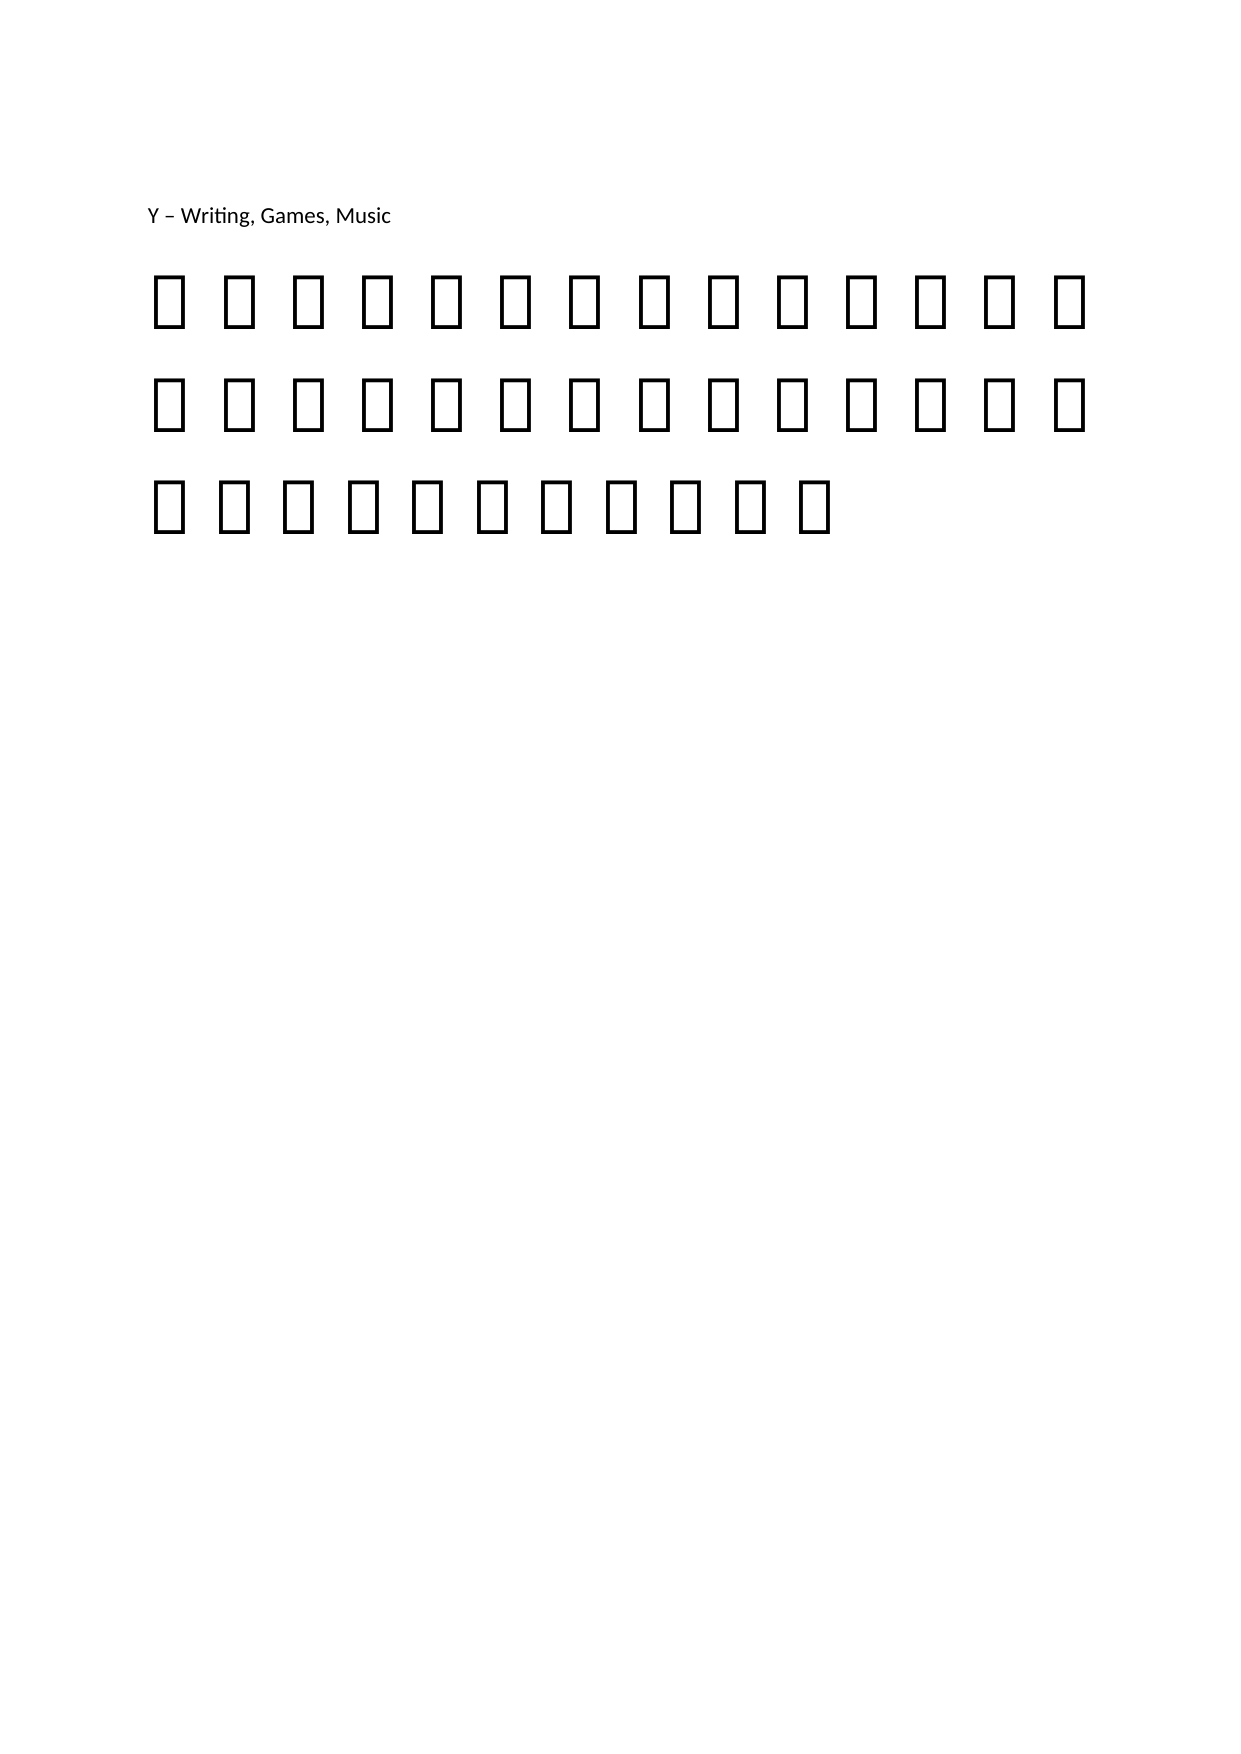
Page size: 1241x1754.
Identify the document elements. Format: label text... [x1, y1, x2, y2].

text Y – Writing, Games, Music [148, 201, 1092, 229]
text 󴩢 󴩣 󴩤 󴩥 󴩦 󴩧 󴩨 󴩩 󴩪 󴩫 󴩬 󴩭 󴩮 󴩯 󴩰 󴩱 󴩲 󴩳 󴩴 󴩵 󴩶 󴩷 󴩸 󴩹 󴩺 󴩻 󴩼 󴩽 󴩾 󴩿 󴪀 󴪁 󴪂 󴪃 󴪄 󴪅 󴪆 󴪇 󴪈 [148, 249, 1092, 556]
